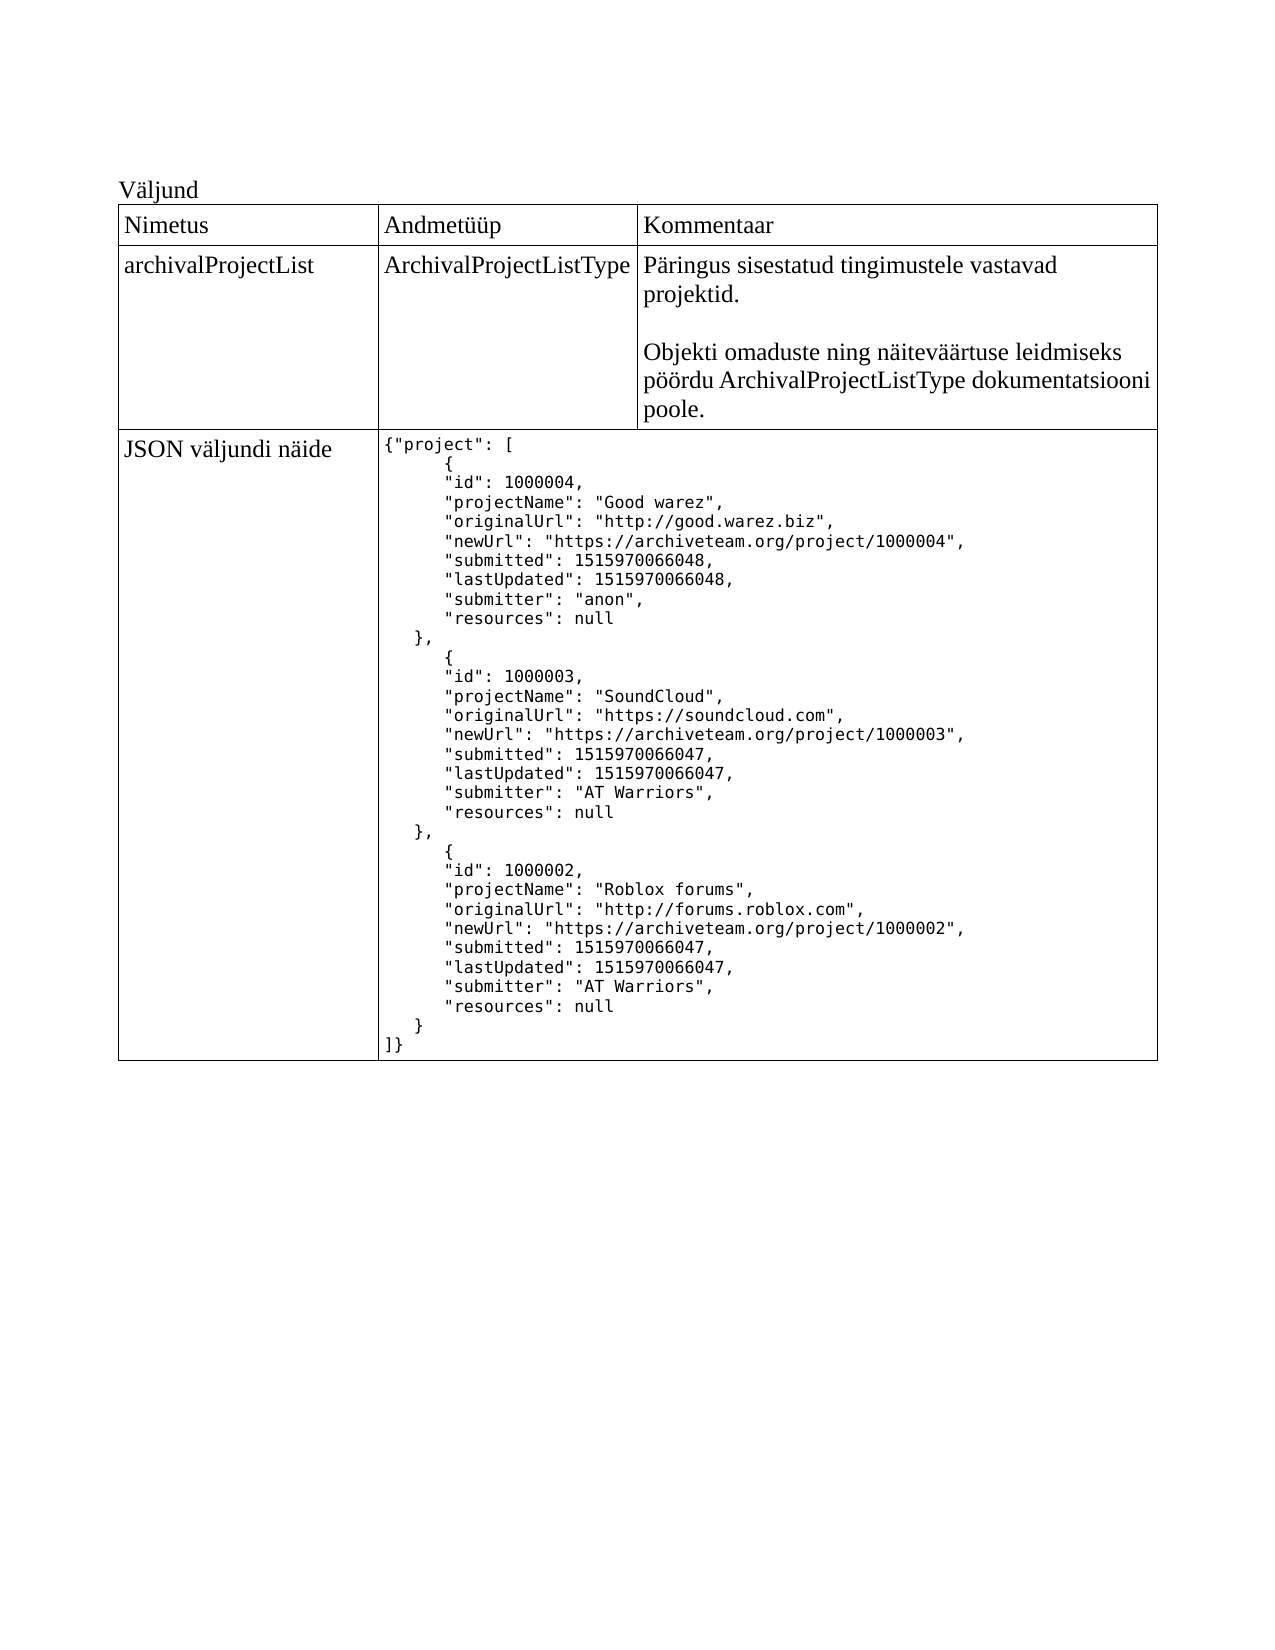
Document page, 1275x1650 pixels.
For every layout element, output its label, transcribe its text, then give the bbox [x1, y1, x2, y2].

table_cell {"project": [ { "id": 1000004, "projectName": "Good warez", "originalUrl": "http://good.warez.biz", "newUrl": "https://archiveteam.org/project/1000004", "submitted": 1515970066048, "lastUpdated": 1515970066048, "submitter": "anon", "resources": null }, { "id": 1000003, "projectName": "SoundCloud", "originalUrl": "https://soundcloud.com", "newUrl": "https://archiveteam.org/project/1000003", "submitted": 1515970066047, "lastUpdated": 1515970066047, "submitter": "AT Warriors", "resources": null }, { "id": 1000002, "projectName": "Roblox forums", "originalUrl": "http://forums.roblox.com", "newUrl": "https://archiveteam.org/project/1000002", "submitted": 1515970066047, "lastUpdated": 1515970066047, "submitter": "AT Warriors", "resources": null } ]} [379, 430, 1157, 1060]
table_cell ArchivalProjectListType [379, 246, 637, 429]
table_cell JSON väljundi näide [119, 430, 378, 1060]
table_cell archivalProjectList [119, 246, 378, 429]
table_header Nimetus [119, 205, 378, 245]
table_header Kommentaar [638, 205, 1157, 245]
text Väljund [118, 176, 1157, 204]
table_header Andmetüüp [379, 205, 637, 245]
table_cell Päringus sisestatud tingimustele vastavad projektid. Objekti omaduste ning näiteväärtuse leidmiseks pöördu ArchivalProjectListType dokumentatsiooni poole. [638, 246, 1157, 429]
